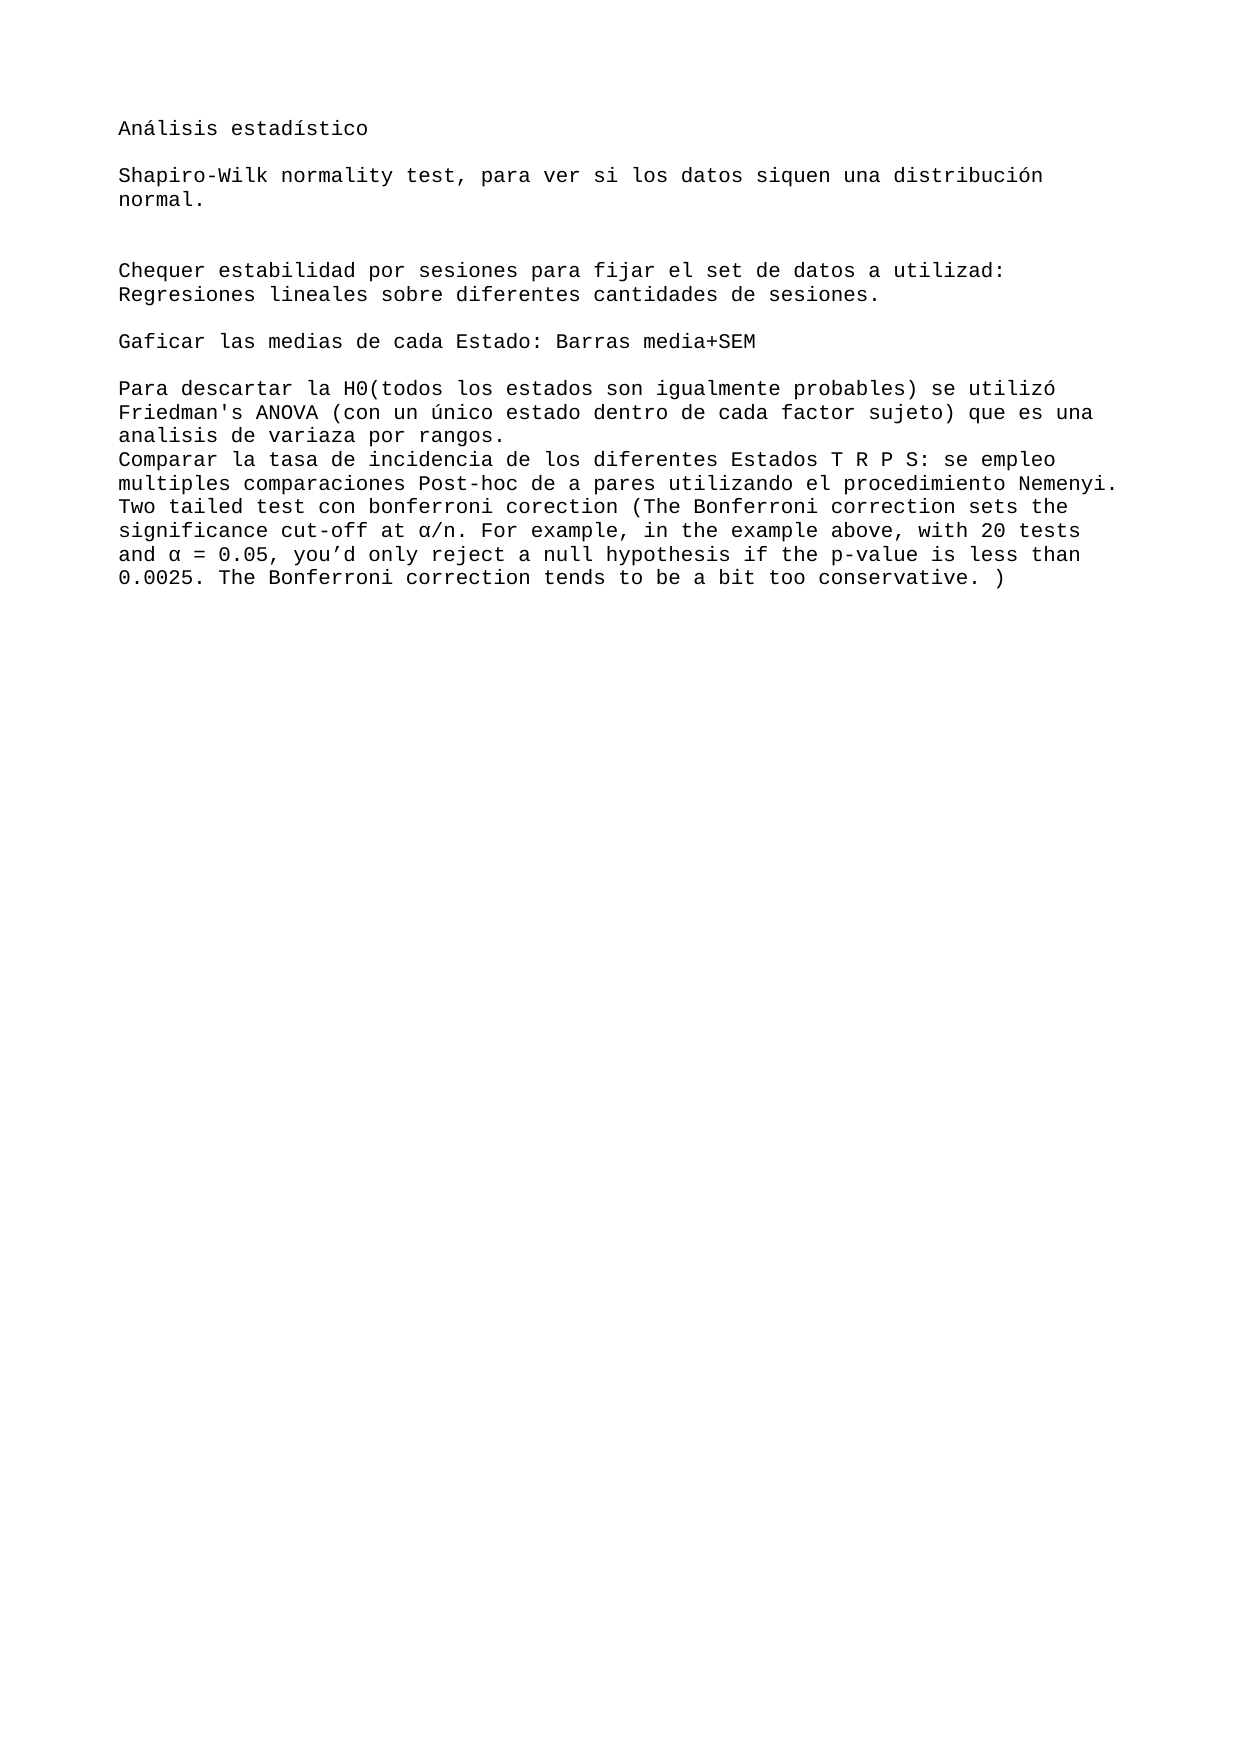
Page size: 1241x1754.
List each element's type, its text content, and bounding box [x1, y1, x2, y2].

text Chequer estabilidad por sesiones para fijar el set de datos a utilizad: Regresiones lineales sobre diferentes cantidades de sesiones. [118, 260, 1122, 307]
text Análisis estadístico [118, 118, 1122, 142]
text Comparar la tasa de incidencia de los diferentes Estados T R P S: se empleo multiples comparaciones Post-hoc de a pares utilizando el procedimiento Nemenyi. [118, 449, 1122, 496]
text Two tailed test con bonferroni corection (The Bonferroni correction sets the significance cut-off at α/n. For example, in the example above, with 20 tests and α = 0.05, you’d only reject a null hypothesis if the p-value is less than 0.0025. The Bonferroni correction tends to be a bit too conservative. ) [118, 496, 1122, 591]
text Gaficar las medias de cada Estado: Barras media+SEM [118, 331, 1122, 354]
text Para descartar la H0(todos los estados son igualmente probables) se utilizó Friedman's ANOVA (con un único estado dentro de cada factor sujeto) que es una analisis de variaza por rangos. [118, 378, 1122, 449]
text Shapiro-Wilk normality test, para ver si los datos siquen una distribución normal. [118, 165, 1122, 213]
